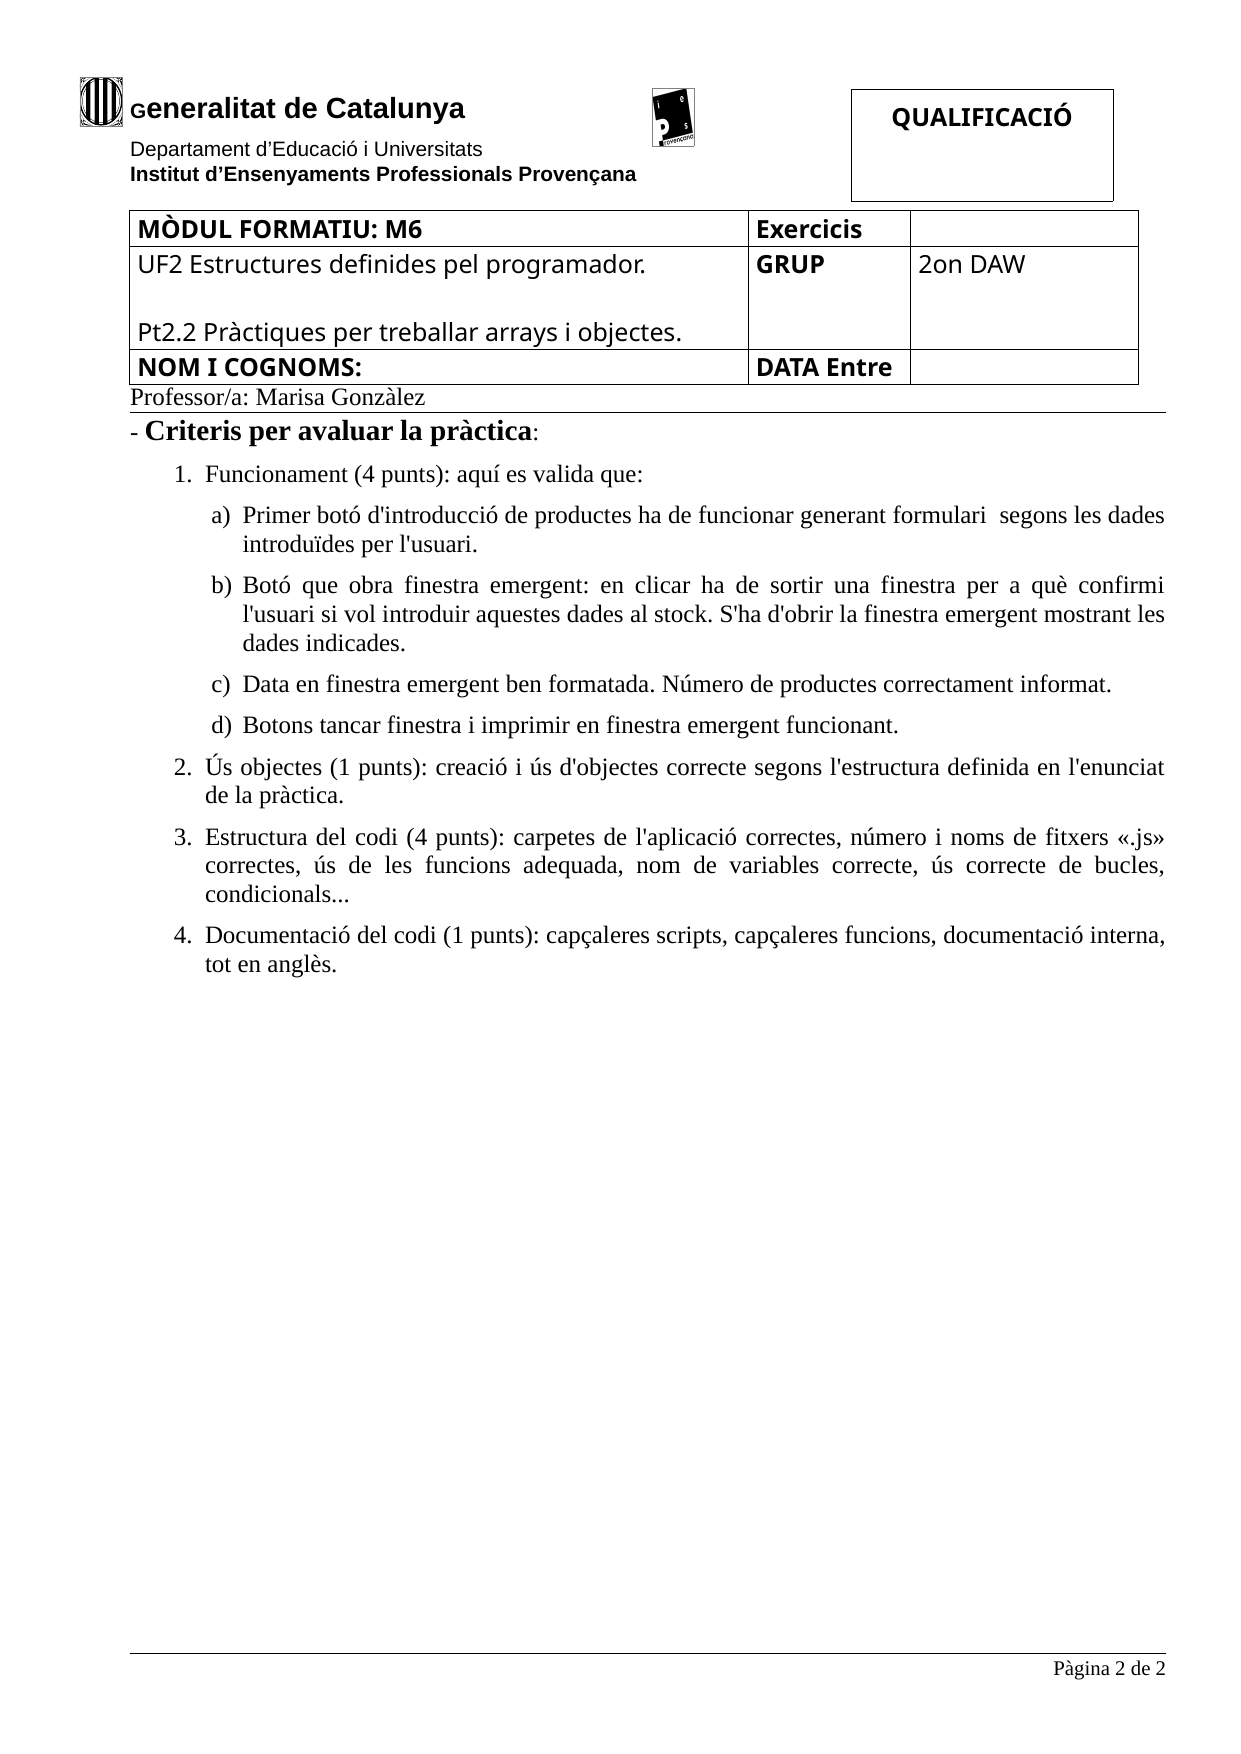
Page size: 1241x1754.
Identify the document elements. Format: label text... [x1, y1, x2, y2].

list Ús objectes (1 punts): creació i ús d'objectes correcte segons l'estructura definida en l'enunciat de la pràctica. [167, 752, 1166, 809]
list Primer botó d'introducció de productes ha de funcionar generant formulari segons les dades introduïdes per l'usuari. [205, 500, 1166, 558]
list Documentació del codi (1 punts): capçaleres scripts, capçaleres funcions, documentació interna, tot en anglès. [167, 920, 1166, 978]
list Botó que obra finestra emergent: en clicar ha de sortir una finestra per a què confirmi l'usuari si vol introduir aquestes dades al stock. S'ha d'obrir la finestra emergent mostrant les dades indicades. [205, 570, 1166, 657]
picture [81, 78, 122, 126]
list Estructura del codi (4 punts): carpetes de l'aplicació correctes, número i noms de fitxers «.js» correctes, ús de les funcions adequada, nom de variables correcte, ús correcte de bucles, condicionals... [167, 822, 1166, 908]
picture [653, 89, 694, 146]
list Funcionament (4 punts): aquí es valida que: [167, 459, 1166, 488]
text - Criteris per avaluar la pràctica: [130, 413, 1166, 447]
list Botons tancar finestra i imprimir en finestra emergent funcionant. [205, 710, 1166, 739]
list Data en finestra emergent ben formatada. Número de productes correctament informat. [205, 669, 1166, 698]
